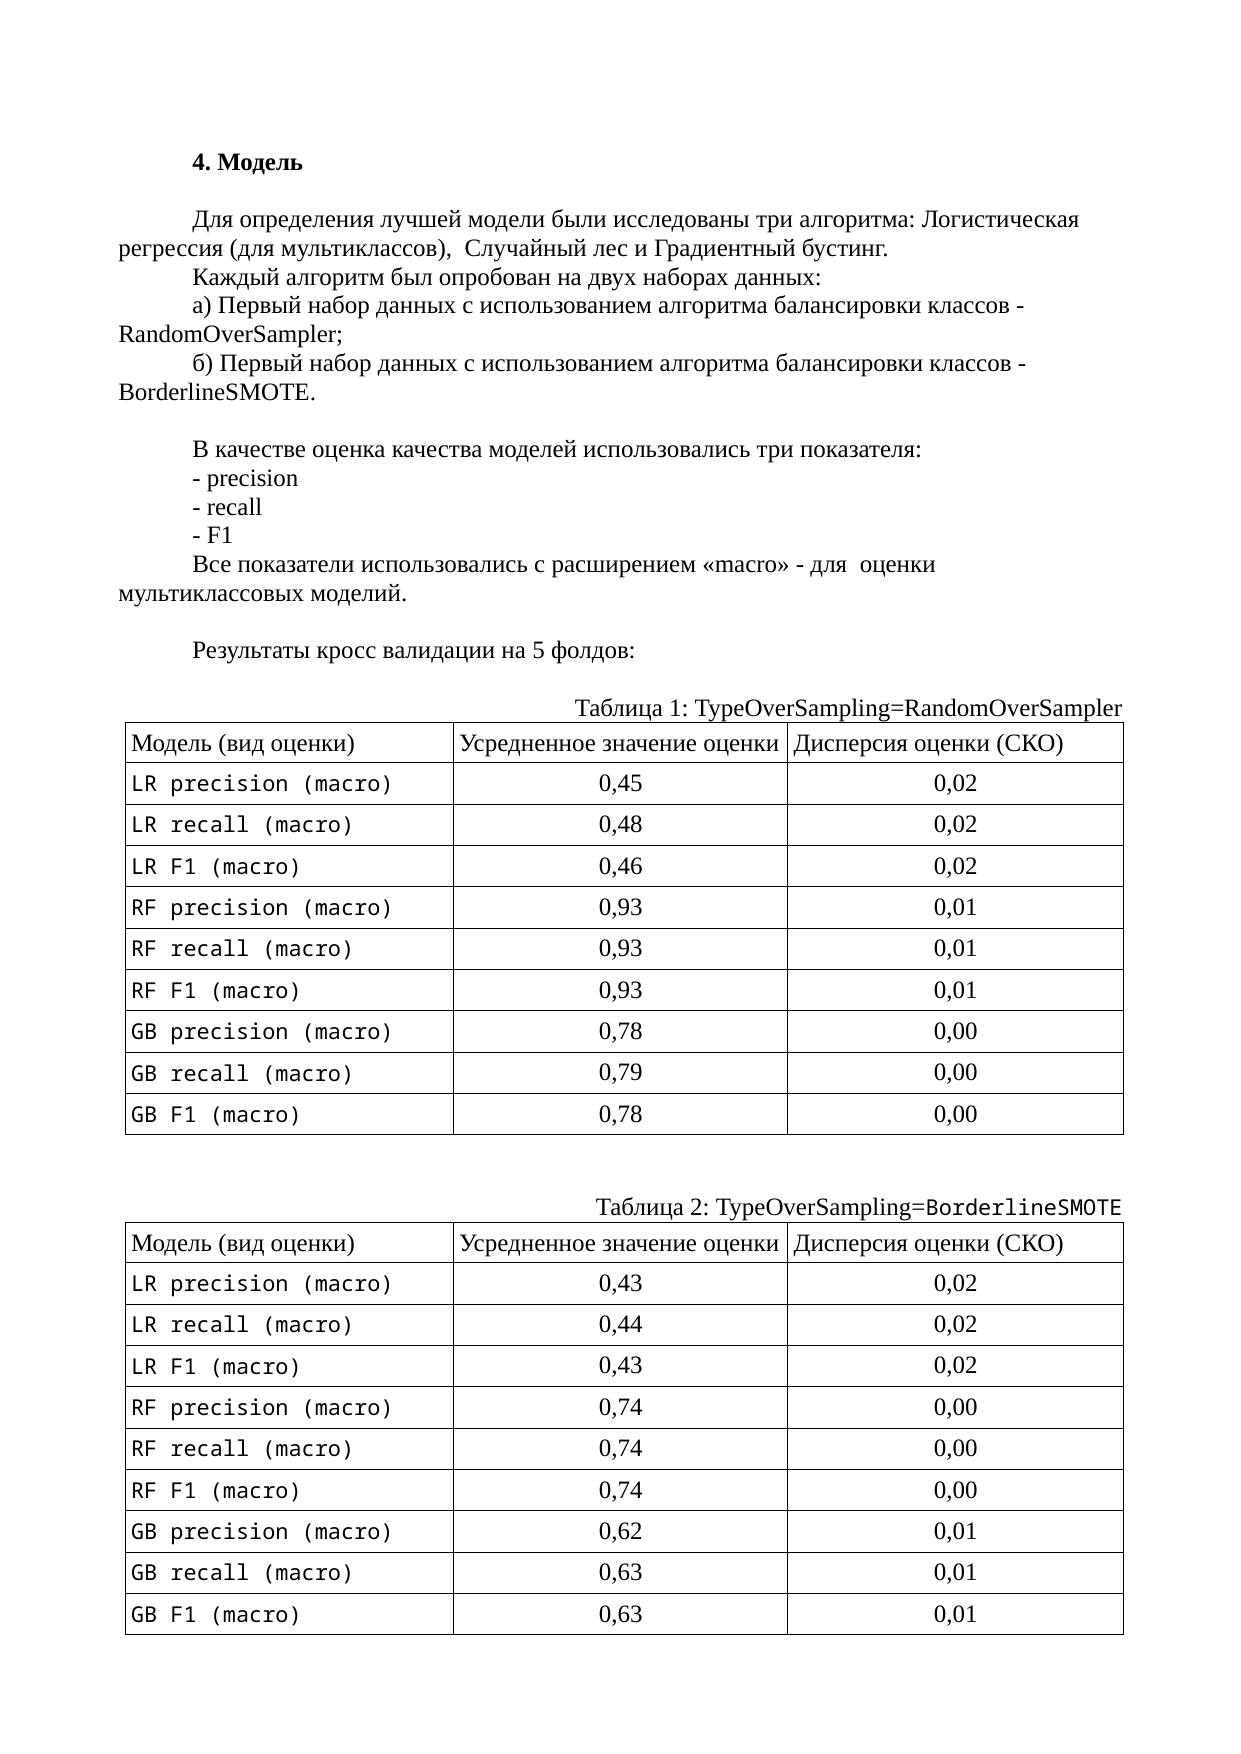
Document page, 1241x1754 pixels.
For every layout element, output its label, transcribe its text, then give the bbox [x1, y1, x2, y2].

table_cell 0,01 [788, 887, 1123, 928]
table_cell 0,01 [788, 970, 1123, 1010]
text 4. Модель [118, 147, 1122, 176]
table_cell RF recall (macro) [126, 929, 453, 969]
table_cell GB recall (macro) [126, 1053, 453, 1093]
table_cell RF F1 (macro) [126, 970, 453, 1010]
table_header Дисперсия оценки (СКО) [788, 723, 1123, 762]
table_cell RF F1 (macro) [126, 1470, 453, 1510]
table_cell LR F1 (macro) [126, 846, 453, 886]
table_header Дисперсия оценки (СКО) [788, 1223, 1123, 1262]
table_cell GB F1 (macro) [126, 1094, 453, 1134]
table_cell RF recall (macro) [126, 1429, 453, 1469]
text б) Первый набор данных с использованием алгоритма балансировки классов - BorderlineSMOTE. [118, 348, 1122, 406]
text В качестве оценка качества моделей использовались три показателя: [118, 434, 1122, 463]
text Для определения лучшей модели были исследованы три алгоритма: Логистическая регрессия (для мультиклассов), Случайный лес и Градиентный бустинг. [118, 204, 1122, 262]
table_cell 0,01 [788, 1594, 1123, 1634]
table_cell 0,62 [454, 1511, 787, 1552]
text а) Первый набор данных с использованием алгоритма балансировки классов - RandomOverSampler; [118, 291, 1122, 348]
text - recall [118, 492, 1122, 521]
table_cell 0,74 [454, 1429, 787, 1469]
text - precision [118, 463, 1122, 492]
table_cell GB F1 (macro) [126, 1594, 453, 1634]
table_cell 0,93 [454, 970, 787, 1010]
table_cell GB recall (macro) [126, 1553, 453, 1593]
table_cell 0,02 [788, 1346, 1123, 1386]
text Каждый алгоритм был опробован на двух наборах данных: [118, 262, 1122, 291]
text Таблица 1: TypeOverSampling=RandomOverSampler [118, 693, 1122, 722]
table_cell 0,43 [454, 1346, 787, 1386]
table_cell 0,74 [454, 1387, 787, 1427]
table_cell 0,63 [454, 1594, 787, 1634]
table_cell GB precision (macro) [126, 1511, 453, 1552]
table_cell 0,93 [454, 929, 787, 969]
table_cell 0,02 [788, 763, 1123, 803]
table_cell 0,00 [788, 1053, 1123, 1093]
text Таблица 2: TypeOverSampling=BorderlineSMOTE [118, 1192, 1122, 1222]
table_cell 0,78 [454, 1094, 787, 1134]
table_cell 0,48 [454, 805, 787, 845]
table_cell LR precision (macro) [126, 1263, 453, 1303]
text Все показатели использовались с расширением «macro» - для оценки мультиклассовых моделий. [118, 549, 1122, 607]
table_cell 0,93 [454, 887, 787, 928]
table_cell 0,00 [788, 1470, 1123, 1510]
table_cell LR F1 (macro) [126, 1346, 453, 1386]
table_cell LR recall (macro) [126, 805, 453, 845]
table_cell 0,46 [454, 846, 787, 886]
table_cell 0,02 [788, 846, 1123, 886]
table_cell 0,01 [788, 1511, 1123, 1552]
table_header Усредненное значение оценки [454, 1223, 787, 1262]
table_cell 0,02 [788, 1263, 1123, 1303]
table_cell 0,45 [454, 763, 787, 803]
table_cell GB precision (macro) [126, 1011, 453, 1052]
table_cell 0,01 [788, 1553, 1123, 1593]
table_cell 0,74 [454, 1470, 787, 1510]
table_cell 0,01 [788, 929, 1123, 969]
table_cell LR precision (macro) [126, 763, 453, 803]
text - F1 [118, 521, 1122, 549]
table_cell 0,00 [788, 1094, 1123, 1134]
table_cell 0,00 [788, 1387, 1123, 1427]
table_cell 0,43 [454, 1263, 787, 1303]
table_header Модель (вид оценки) [126, 723, 453, 762]
table_cell 0,02 [788, 1305, 1123, 1345]
table_cell 0,00 [788, 1011, 1123, 1052]
table_cell 0,02 [788, 805, 1123, 845]
table_cell RF precision (macro) [126, 1387, 453, 1427]
table_cell RF precision (macro) [126, 887, 453, 928]
table_cell 0,79 [454, 1053, 787, 1093]
text Результаты кросс валидации на 5 фолдов: [118, 636, 1122, 664]
table_cell 0,00 [788, 1429, 1123, 1469]
table_cell 0,78 [454, 1011, 787, 1052]
table_cell 0,63 [454, 1553, 787, 1593]
table_cell LR recall (macro) [126, 1305, 453, 1345]
table_header Модель (вид оценки) [126, 1223, 453, 1262]
table_cell 0,44 [454, 1305, 787, 1345]
table_header Усредненное значение оценки [454, 723, 787, 762]
